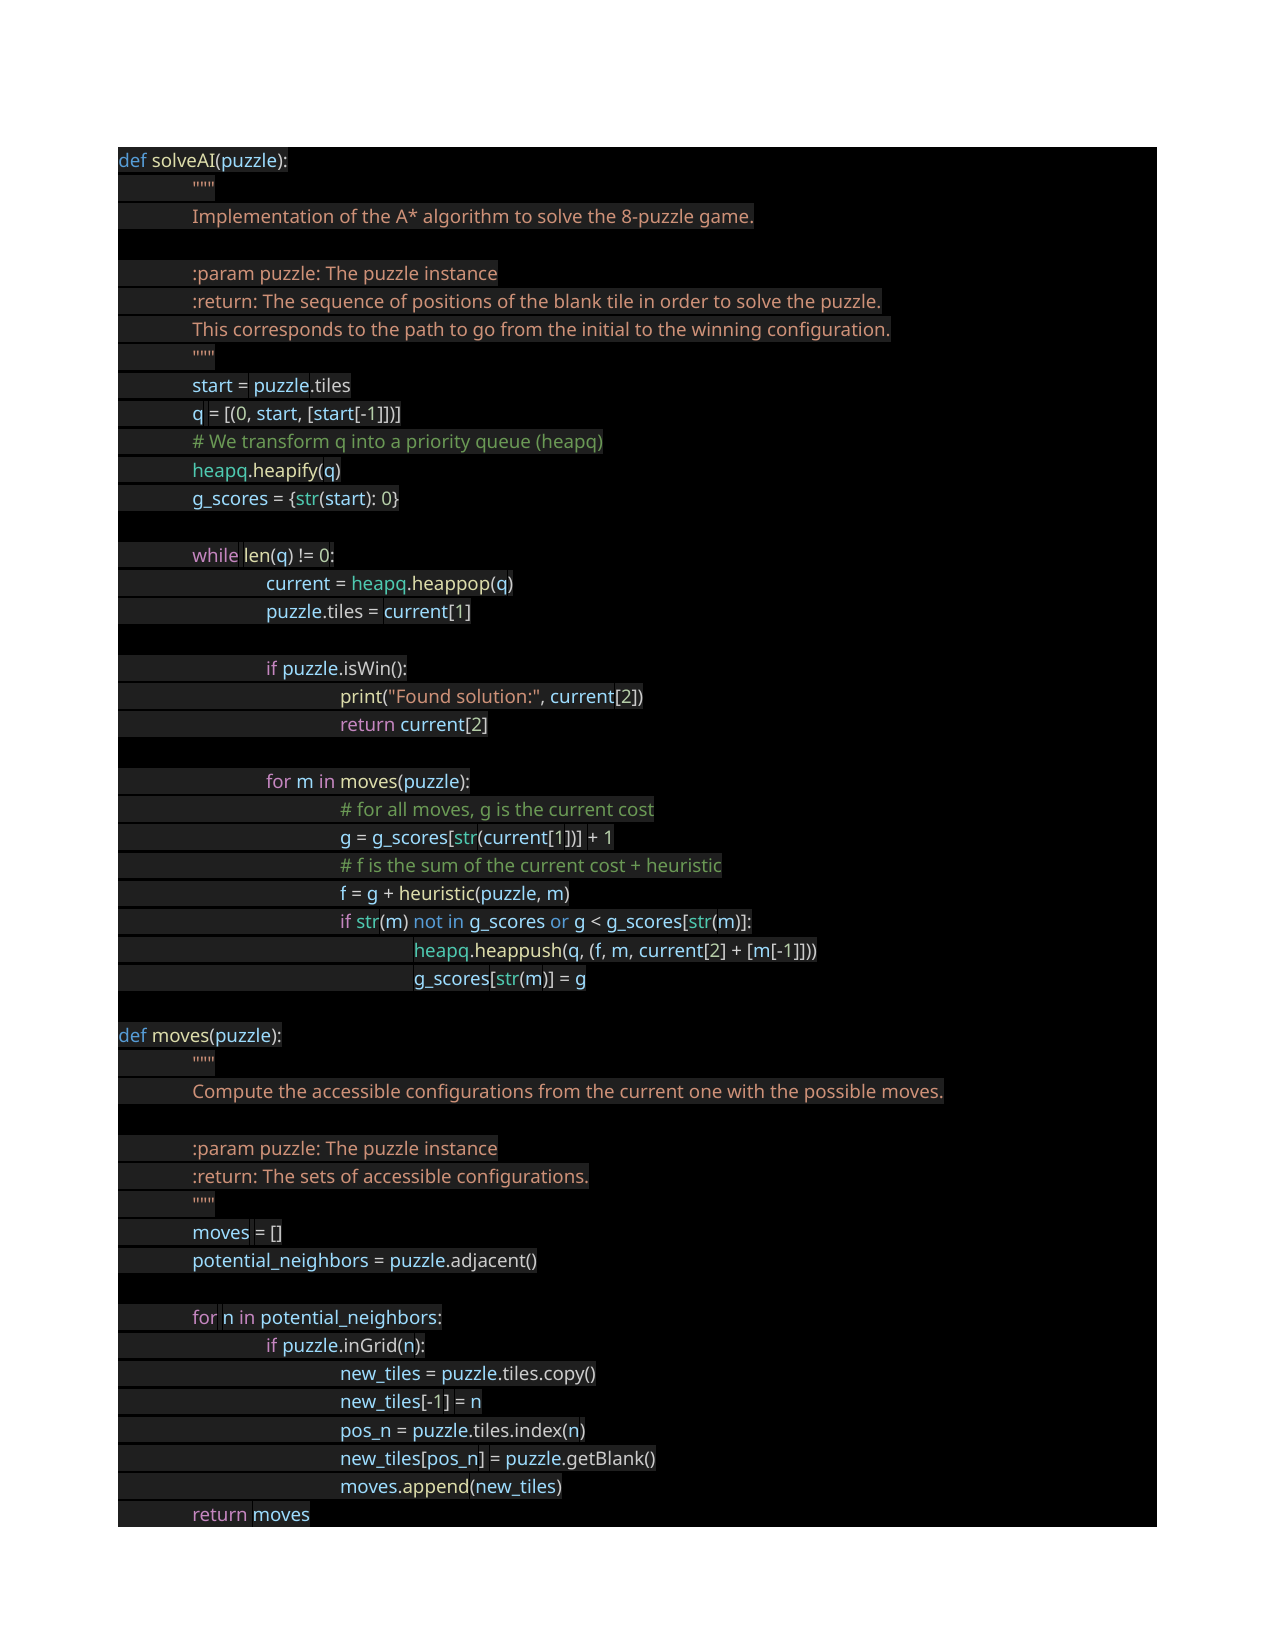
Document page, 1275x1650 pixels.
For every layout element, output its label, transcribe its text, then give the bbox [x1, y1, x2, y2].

text :param puzzle: The puzzle instance [118, 257, 1157, 286]
text while len(q) != 0: [118, 539, 1157, 567]
text return moves [118, 1499, 1157, 1527]
text # f is the sum of the current cost + heuristic [118, 850, 1157, 878]
text for m in moves(puzzle): [118, 766, 1157, 794]
text """ [118, 172, 1157, 201]
text g_scores = {str(start): 0} [118, 482, 1157, 511]
text """ [118, 1189, 1157, 1217]
text Compute the accessible configurations from the current one with the possible moves. [118, 1076, 1157, 1104]
text :param puzzle: The puzzle instance [118, 1132, 1157, 1161]
text puzzle.tiles = current[1] [118, 596, 1157, 624]
text heapq.heappush(q, (f, m, current[2] + [m[-1]])) [118, 934, 1157, 962]
text if puzzle.isWin(): [118, 652, 1157, 681]
text # for all moves, g is the current cost [118, 794, 1157, 822]
text return current[2] [118, 709, 1157, 737]
text for n in potential_neighbors: [118, 1302, 1157, 1330]
text if puzzle.inGrid(n): [118, 1330, 1157, 1358]
text Implementation of the A* algorithm to solve the 8-puzzle game. [118, 201, 1157, 229]
text g_scores[str(m)] = g [118, 962, 1157, 991]
text if str(m) not in g_scores or g < g_scores[str(m)]: [118, 906, 1157, 934]
text def moves(puzzle): [118, 1019, 1157, 1047]
text g = g_scores[str(current[1])] + 1 [118, 822, 1157, 850]
text start = puzzle.tiles [118, 370, 1157, 398]
text # We transform q into a priority queue (heapq) [118, 426, 1157, 454]
text print("Found solution:", current[2]) [118, 681, 1157, 709]
text """ [118, 342, 1157, 370]
text q = [(0, start, [start[-1]])] [118, 398, 1157, 426]
text moves.append(new_tiles) [118, 1471, 1157, 1499]
text heapq.heapify(q) [118, 454, 1157, 482]
text new_tiles = puzzle.tiles.copy() [118, 1358, 1157, 1386]
text This corresponds to the path to go from the initial to the winning configuration. [118, 314, 1157, 342]
text f = g + heuristic(puzzle, m) [118, 878, 1157, 906]
text potential_neighbors = puzzle.adjacent() [118, 1245, 1157, 1273]
text def solveAI(puzzle): [118, 147, 1157, 172]
text current = heapq.heappop(q) [118, 567, 1157, 596]
text pos_n = puzzle.tiles.index(n) [118, 1414, 1157, 1442]
text :return: The sequence of positions of the blank tile in order to solve the puzzle. [118, 286, 1157, 314]
text """ [118, 1047, 1157, 1076]
text new_tiles[pos_n] = puzzle.getBlank() [118, 1442, 1157, 1471]
text moves = [] [118, 1217, 1157, 1245]
text :return: The sets of accessible configurations. [118, 1161, 1157, 1189]
text new_tiles[-1] = n [118, 1386, 1157, 1414]
